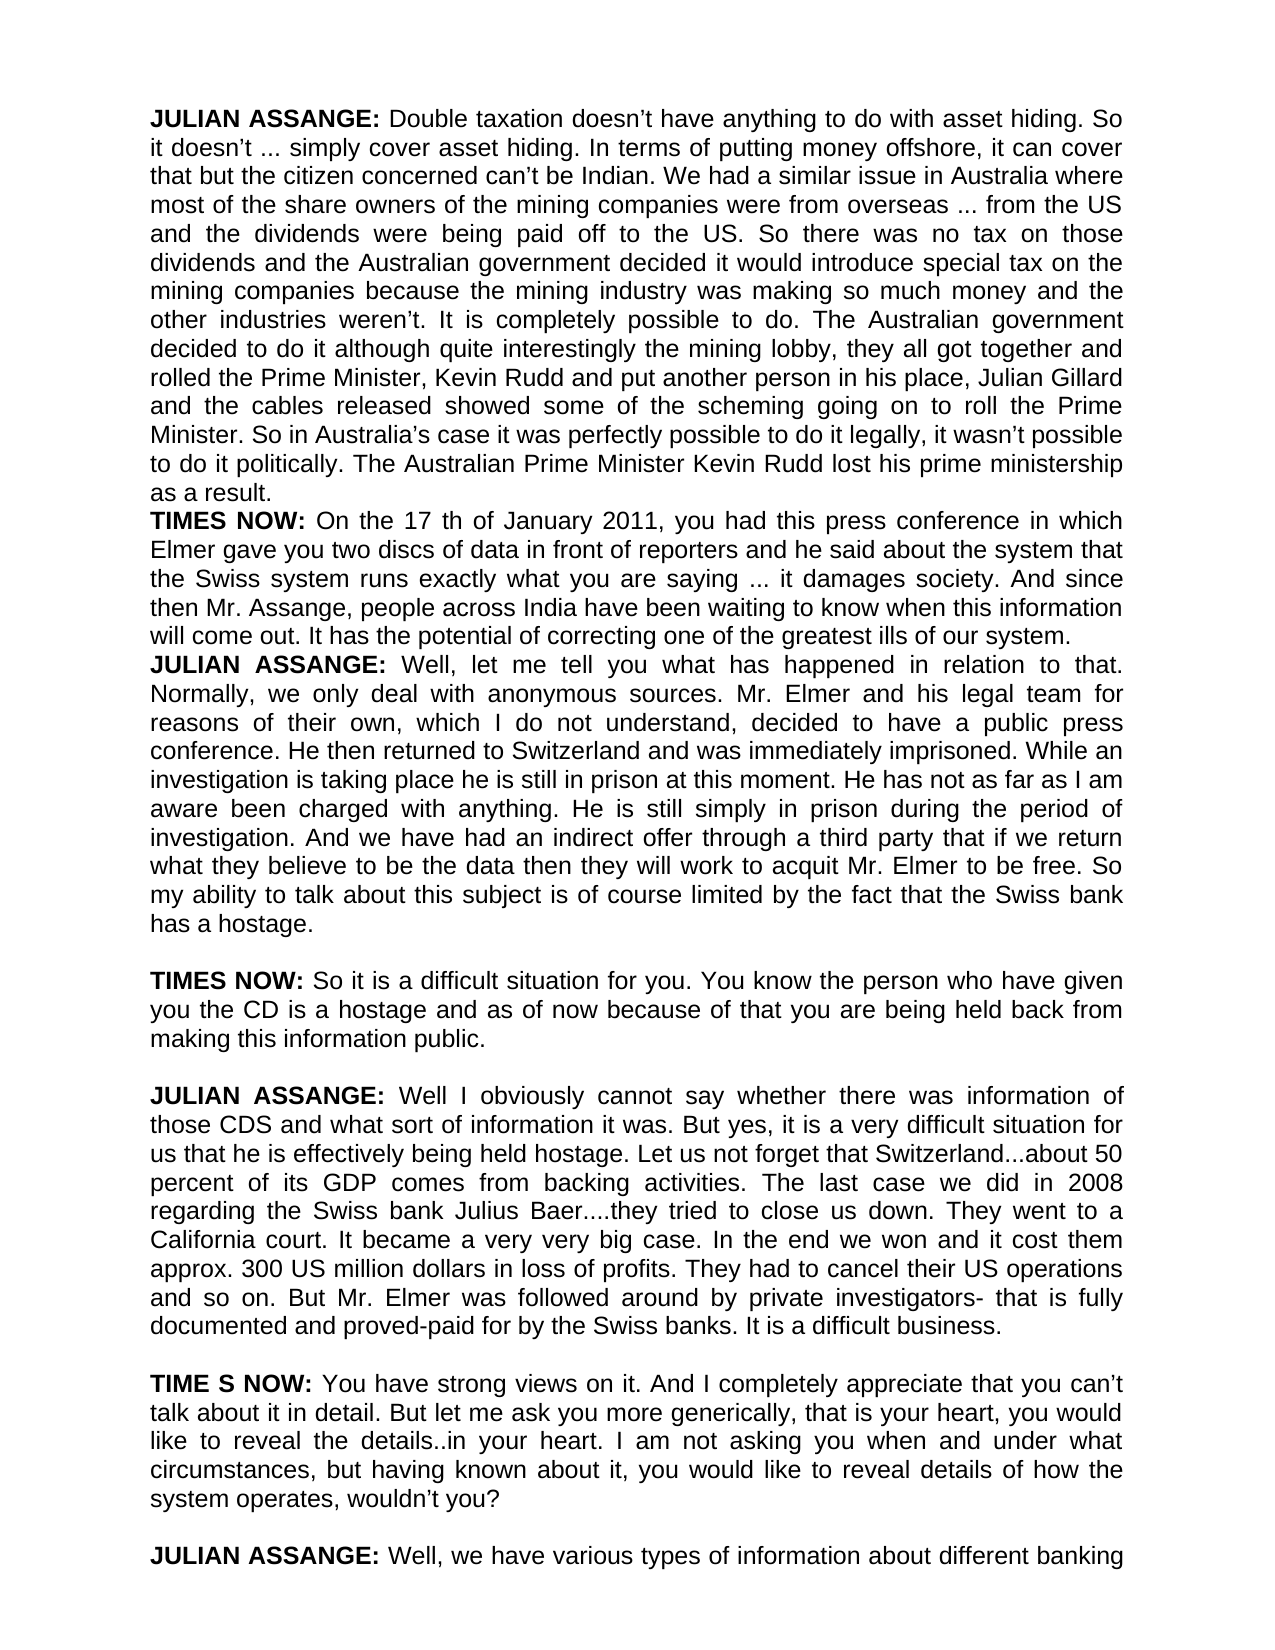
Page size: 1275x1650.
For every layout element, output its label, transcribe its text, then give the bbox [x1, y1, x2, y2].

text TIMES NOW: On the 17 th of January 2011, you had this press conference in which Elmer gave you two discs of data in front of reporters and he said about the system that the Swiss system runs exactly what you are saying ... it damages society. And since then Mr. Assange, people across India have been waiting to know when this information will come out. It has the potential of correcting one of the greatest ills of our system. [150, 506, 1125, 650]
text JULIAN ASSANGE: Well I obviously cannot say whether there was information of those CDS and what sort of information it was. But yes, it is a very difficult situation for us that he is effectively being held hostage. Let us not forget that Switzerland...about 50 percent of its GDP comes from backing activities. The last case we did in 2008 regarding the Swiss bank Julius Baer....they tried to close us down. They went to a California court. It became a very very big case. In the end we won and it cost them approx. 300 US million dollars in loss of profits. They had to cancel their US operations and so on. But Mr. Elmer was followed around by private investigators- that is fully documented and proved-paid for by the Swiss banks. It is a difficult business. [150, 1081, 1125, 1340]
text JULIAN ASSANGE: Well, we have various types of information about different banking [150, 1541, 1125, 1570]
text JULIAN ASSANGE: Well, let me tell you what has happened in relation to that. Normally, we only deal with anonymous sources. Mr. Elmer and his legal team for reasons of their own, which I do not understand, decided to have a public press conference. He then returned to Switzerland and was immediately imprisoned. While an investigation is taking place he is still in prison at this moment. He has not as far as I am aware been charged with anything. He is still simply in prison during the period of investigation. And we have had an indirect offer through a third party that if we return what they believe to be the data then they will work to acquit Mr. Elmer to be free. So my ability to talk about this subject is of course limited by the fact that the Swiss bank has a hostage. [150, 650, 1125, 937]
text JULIAN ASSANGE: Double taxation doesn’t have anything to do with asset hiding. So it doesn’t ... simply cover asset hiding. In terms of putting money offshore, it can cover that but the citizen concerned can’t be Indian. We had a similar issue in Australia where most of the share owners of the mining companies were from overseas ... from the US and the dividends were being paid off to the US. So there was no tax on those dividends and the Australian government decided it would introduce special tax on the mining companies because the mining industry was making so much money and the other industries weren’t. It is completely possible to do. The Australian government decided to do it although quite interestingly the mining lobby, they all got together and rolled the Prime Minister, Kevin Rudd and put another person in his place, Julian Gillard and the cables released showed some of the scheming going on to roll the Prime Minister. So in Australia’s case it was perfectly possible to do it legally, it wasn’t possible to do it politically. The Australian Prime Minister Kevin Rudd lost his prime ministership as a result. [150, 104, 1125, 506]
text TIME S NOW: You have strong views on it. And I completely appreciate that you can’t talk about it in detail. But let me ask you more generically, that is your heart, you would like to reveal the details..in your heart. I am not asking you when and under what circumstances, but having known about it, you would like to reveal details of how the system operates, wouldn’t you? [150, 1369, 1125, 1512]
text TIMES NOW: So it is a difficult situation for you. You know the person who have given you the CD is a hostage and as of now because of that you are being held back from making this information public. [150, 966, 1125, 1052]
